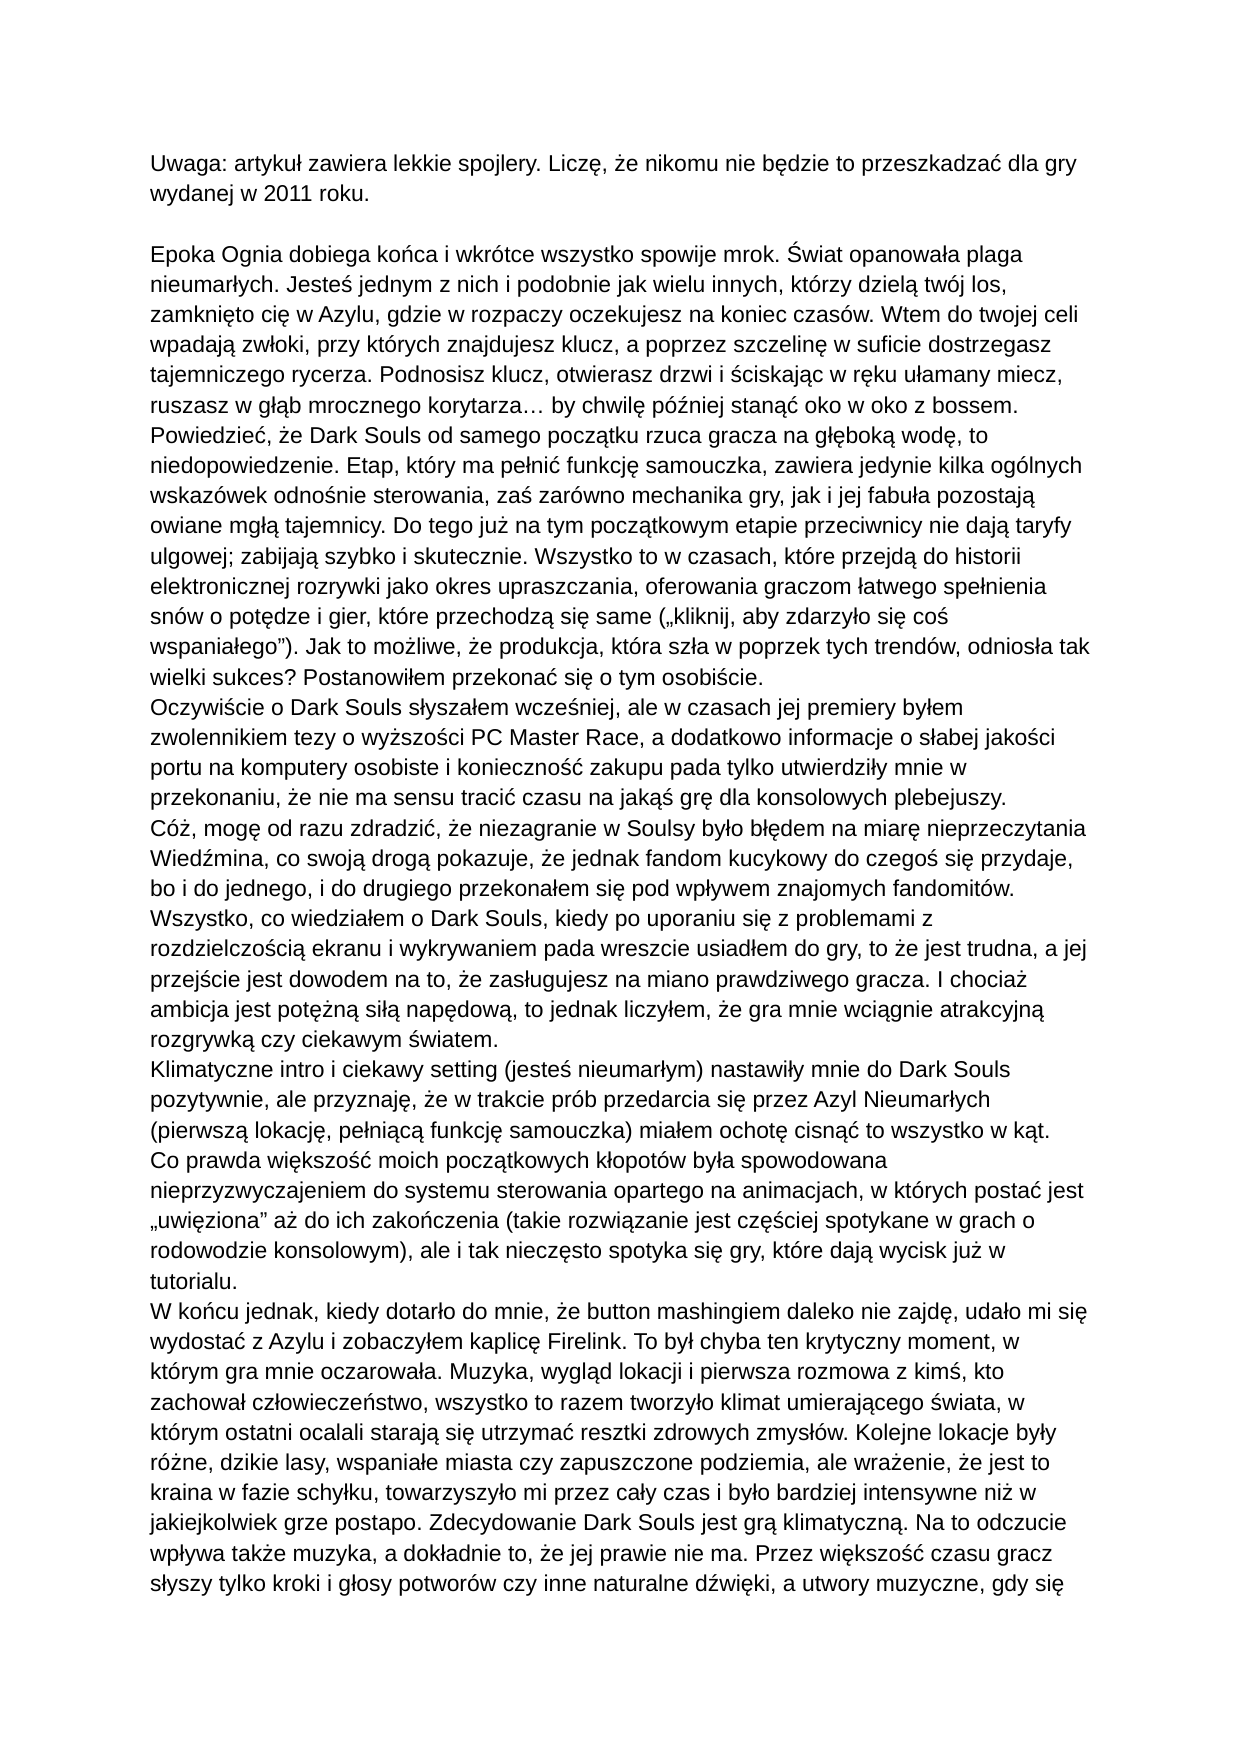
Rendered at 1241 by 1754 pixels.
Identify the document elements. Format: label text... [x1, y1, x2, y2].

text Oczywiście o Dark Souls słyszałem wcześniej, ale w czasach jej premiery byłem zwolennikiem tezy o wyższości PC Master Race, a dodatkowo informacje o słabej jakości portu na komputery osobiste i konieczność zakupu pada tylko utwierdziły mnie w przekonaniu, że nie ma sensu tracić czasu na jakąś grę dla konsolowych plebejuszy. [150, 694, 1090, 811]
text Epoka Ognia dobiega końca i wkrótce wszystko spowije mrok. Świat opanowała plaga nieumarłych. Jesteś jednym z nich i podobnie jak wielu innych, którzy dzielą twój los, zamknięto cię w Azylu, gdzie w rozpaczy oczekujesz na koniec czasów. Wtem do twojej celi wpadają zwłoki, przy których znajdujesz klucz, a poprzez szczelinę w suficie dostrzegasz tajemniczego rycerza. Podnosisz klucz, otwierasz drzwi i ściskając w ręku ułamany miecz, ruszasz w głąb mrocznego korytarza… by chwilę później stanąć oko w oko z bossem. [150, 241, 1090, 418]
text Co prawda większość moich początkowych kłopotów była spowodowana nieprzyzwyczajeniem do systemu sterowania opartego na animacjach, w których postać jest „uwięziona” aż do ich zakończenia (takie rozwiązanie jest częściej spotykane w grach o rodowodzie konsolowym), ale i tak nieczęsto spotyka się gry, które dają wycisk już w tutorialu. [150, 1147, 1090, 1294]
text W końcu jednak, kiedy dotarło do mnie, że button mashingiem daleko nie zajdę, udało mi się wydostać z Azylu i zobaczyłem kaplicę Firelink. To był chyba ten krytyczny moment, w którym gra mnie oczarowała. Muzyka, wygląd lokacji i pierwsza rozmowa z kimś, kto zachował człowieczeństwo, wszystko to razem tworzyło klimat umierającego świata, w którym ostatni ocalali starają się utrzymać resztki zdrowych zmysłów. Kolejne lokacje były różne, dzikie lasy, wspaniałe miasta czy zapuszczone podziemia, ale wrażenie, że jest to kraina w fazie schyłku, towarzyszyło mi przez cały czas i było bardziej intensywne niż w jakiejkolwiek grze postapo. Zdecydowanie Dark Souls jest grą klimatyczną. Na to odczucie wpływa także muzyka, a dokładnie to, że jej prawie nie ma. Przez większość czasu gracz słyszy tylko kroki i głosy potworów czy inne naturalne dźwięki, a utwory muzyczne, gdy się [150, 1298, 1090, 1596]
text Wszystko, co wiedziałem o Dark Souls, kiedy po uporaniu się z problemami z rozdzielczością ekranu i wykrywaniem pada wreszcie usiadłem do gry, to że jest trudna, a jej przejście jest dowodem na to, że zasługujesz na miano prawdziwego gracza. I chociaż ambicja jest potężną siłą napędową, to jednak liczyłem, że gra mnie wciągnie atrakcyjną rozgrywką czy ciekawym światem. [150, 905, 1090, 1052]
text Cóż, mogę od razu zdradzić, że niezagranie w Soulsy było błędem na miarę nieprzeczytania Wiedźmina, co swoją drogą pokazuje, że jednak fandom kucykowy do czegoś się przydaje, bo i do jednego, i do drugiego przekonałem się pod wpływem znajomych fandomitów. [150, 814, 1090, 901]
text Klimatyczne intro i ciekawy setting (jesteś nieumarłym) nastawiły mnie do Dark Souls pozytywnie, ale przyznaję, że w trakcie prób przedarcia się przez Azyl Nieumarłych (pierwszą lokację, pełniącą funkcję samouczka) miałem ochotę cisnąć to wszystko w kąt. [150, 1056, 1090, 1143]
text Uwaga: artykuł zawiera lekkie spojlery. Liczę, że nikomu nie będzie to przeszkadzać dla gry wydanej w 2011 roku. [150, 150, 1090, 207]
text Powiedzieć, że Dark Souls od samego początku rzuca gracza na głęboką wodę, to niedopowiedzenie. Etap, który ma pełnić funkcję samouczka, zawiera jedynie kilka ogólnych wskazówek odnośnie sterowania, zaś zarówno mechanika gry, jak i jej fabuła pozostają owiane mgłą tajemnicy. Do tego już na tym początkowym etapie przeciwnicy nie dają taryfy ulgowej; zabijają szybko i skutecznie. Wszystko to w czasach, które przejdą do historii elektronicznej rozrywki jako okres upraszczania, oferowania graczom łatwego spełnienia snów o potędze i gier, które przechodzą się same („kliknij, aby zdarzyło się coś wspaniałego”). Jak to możliwe, że produkcja, która szła w poprzek tych trendów, odniosła tak wielki sukces? Postanowiłem przekonać się o tym osobiście. [150, 422, 1090, 690]
